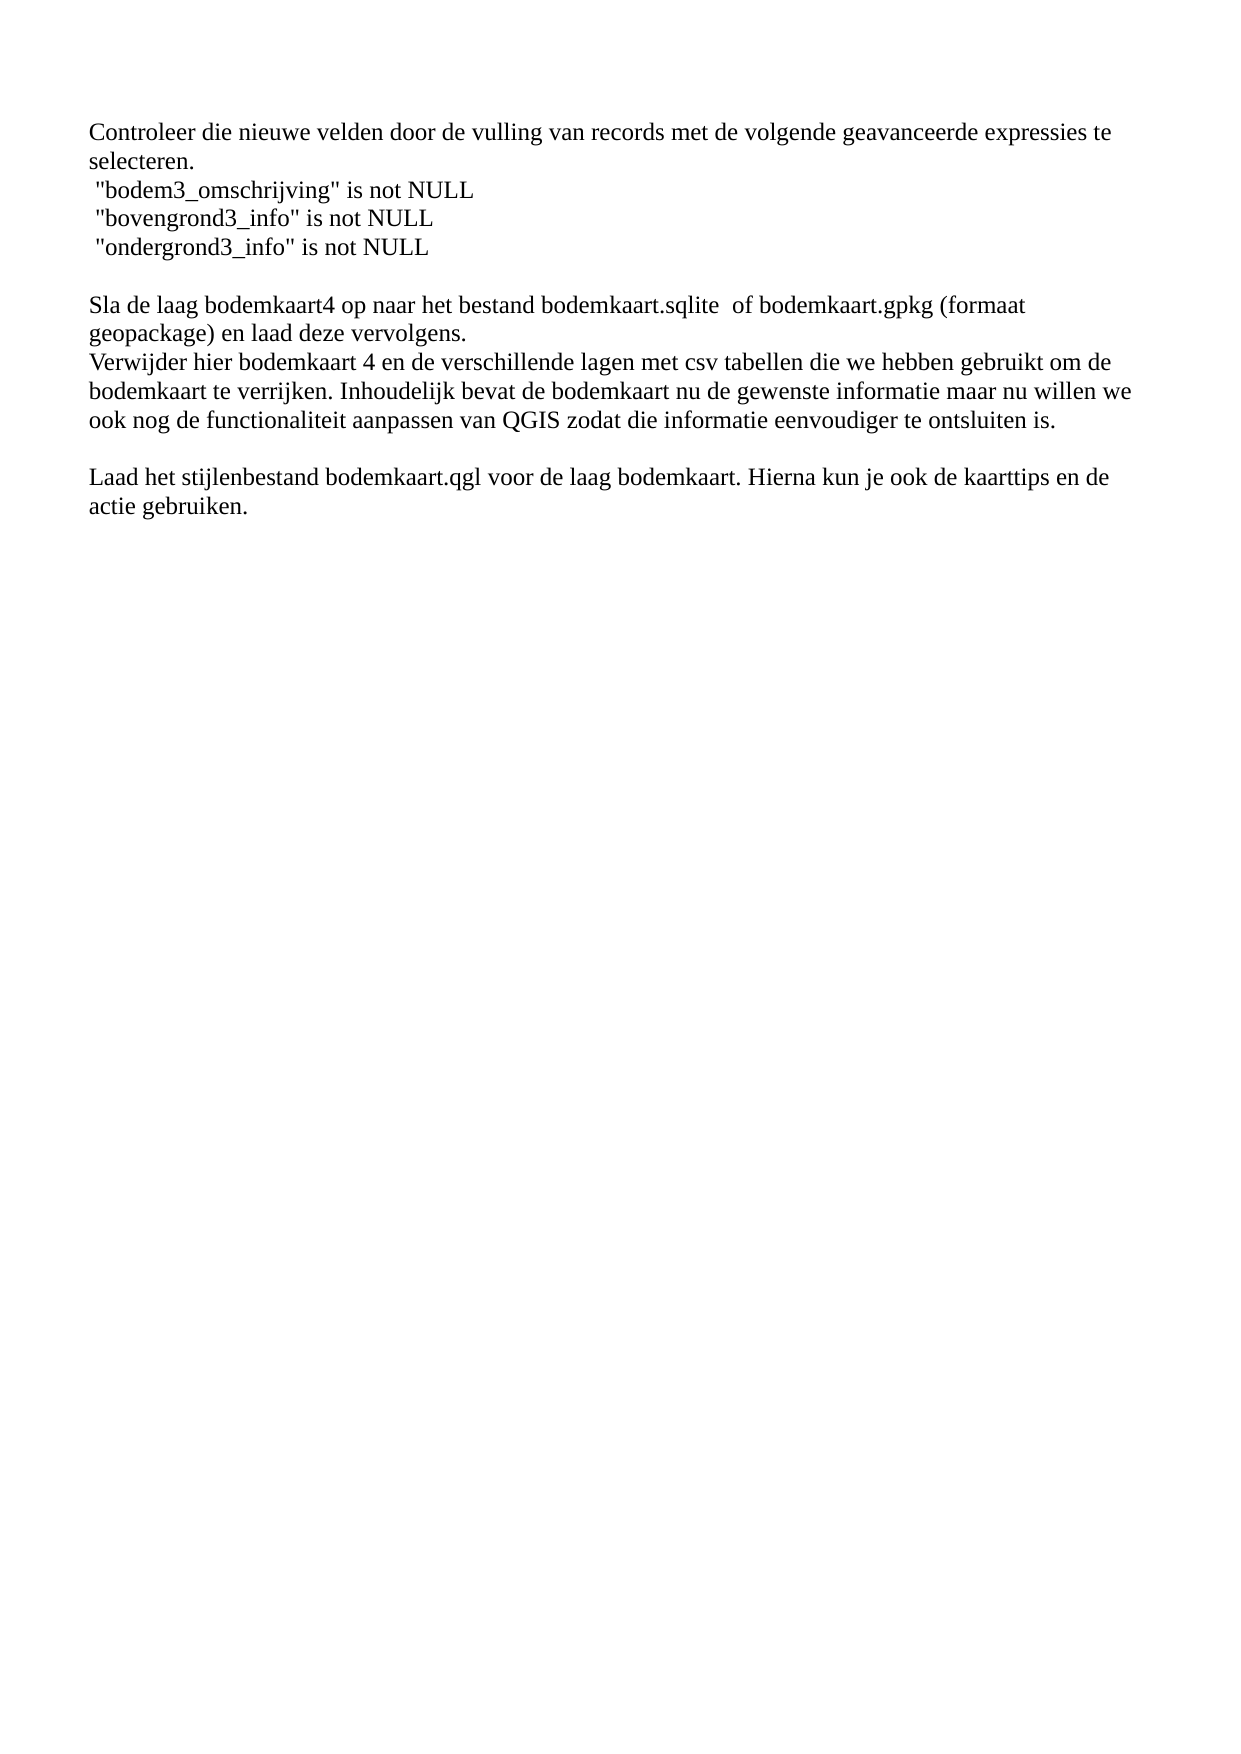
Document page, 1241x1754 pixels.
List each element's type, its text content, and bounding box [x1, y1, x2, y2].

text "bovengrond3_info" is not NULL [88, 203, 1152, 232]
text "bodem3_omschrijving" is not NULL [88, 175, 1152, 203]
text Verwijder hier bodemkaart 4 en de verschillende lagen met csv tabellen die we hebben gebruikt om de bodemkaart te verrijken. Inhoudelijk bevat de bodemkaart nu de gewenste informatie maar nu willen we ook nog de functionaliteit aanpassen van QGIS zodat die informatie eenvoudiger te ontsluiten is. [88, 347, 1152, 433]
text "ondergrond3_info" is not NULL [88, 232, 1152, 261]
text Laad het stijlenbestand bodemkaart.qgl voor de laag bodemkaart. Hierna kun je ook de kaarttips en de actie gebruiken. [88, 462, 1152, 520]
text Sla de laag bodemkaart4 op naar het bestand bodemkaart.sqlite of bodemkaart.gpkg (formaat geopackage) en laad deze vervolgens. [88, 290, 1152, 347]
text Controleer die nieuwe velden door de vulling van records met de volgende geavanceerde expressies te selecteren. [88, 117, 1152, 175]
